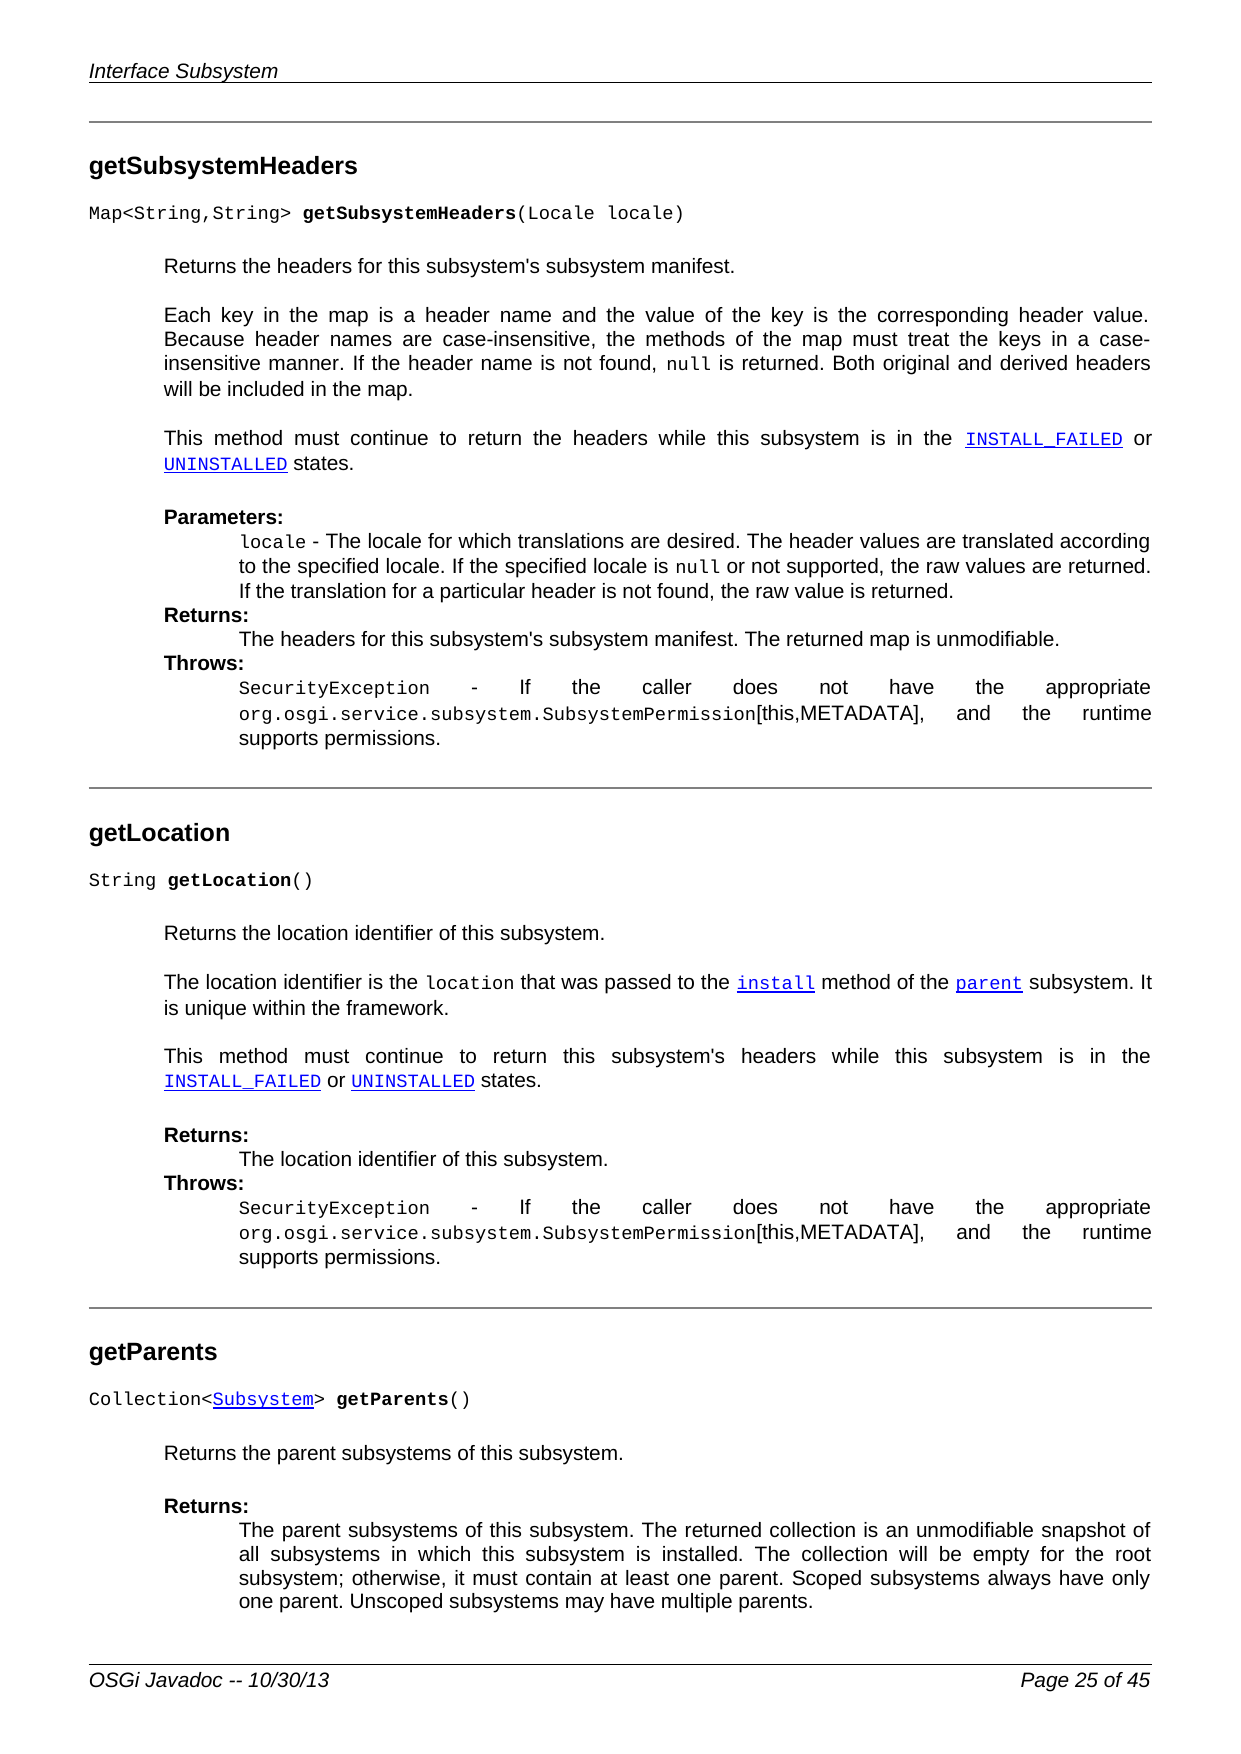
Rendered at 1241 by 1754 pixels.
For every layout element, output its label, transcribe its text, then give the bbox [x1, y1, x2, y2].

text SecurityException - If the caller does not have the appropriate org.osgi.service.subsystem.SubsystemPermission[this,METADATA], and the runtime supports permissions. [238, 1194, 1152, 1269]
text Parameters: [163, 505, 1152, 529]
text String getLocation() [88, 871, 1152, 892]
text Returns: [163, 1493, 1152, 1517]
text Collection<Subsystem> getParents() [88, 1390, 1152, 1411]
text Returns: [163, 603, 1152, 627]
text The location identifier is the location that was passed to the install method of the parent subsystem. It is unique within the framework. [163, 970, 1152, 1019]
text locale - The locale for which translations are desired. The header values are translated according to the specified locale. If the specified locale is null or not supported, the raw values are returned. If the translation for a particular header is not found, the raw value is returned. [238, 529, 1152, 603]
text Returns the headers for this subsystem's subsystem manifest. [163, 254, 1152, 278]
text Each key in the map is a header name and the value of the key is the corresponding header value. Because header names are case-insensitive, the methods of the map must treat the keys in a case-insensitive manner. If the header name is not found, null is returned. Both original and derived headers will be included in the map. [163, 303, 1152, 400]
text This method must continue to return this subsystem's headers while this subsystem is in the INSTALL_FAILED or UNINSTALLED states. [163, 1044, 1152, 1093]
text Map<String,String> getSubsystemHeaders(Locale locale) [88, 204, 1152, 225]
text The location identifier of this subsystem. [238, 1147, 1152, 1171]
text This method must continue to return the headers while this subsystem is in the INSTALL_FAILED or UNINSTALLED states. [163, 425, 1152, 476]
text Throws: [163, 1171, 1152, 1194]
text Returns: [163, 1123, 1152, 1147]
text Returns the location identifier of this subsystem. [163, 921, 1152, 945]
text SecurityException - If the caller does not have the appropriate org.osgi.service.subsystem.SubsystemPermission[this,METADATA], and the runtime supports permissions. [238, 675, 1152, 749]
text Returns the parent subsystems of this subsystem. [163, 1440, 1152, 1464]
text The headers for this subsystem's subsystem manifest. The returned map is unmodifiable. [238, 627, 1152, 651]
text The parent subsystems of this subsystem. The returned collection is an unmodifiable snapshot of all subsystems in which this subsystem is installed. The collection will be empty for the root subsystem; otherwise, it must contain at least one parent. Scoped subsystems always have only one parent. Unscoped subsystems may have multiple parents. [238, 1517, 1152, 1613]
subtitle getLocation [88, 818, 1152, 847]
subtitle getSubsystemHeaders [88, 151, 1152, 180]
subtitle getParents [88, 1337, 1152, 1366]
text Throws: [163, 651, 1152, 675]
